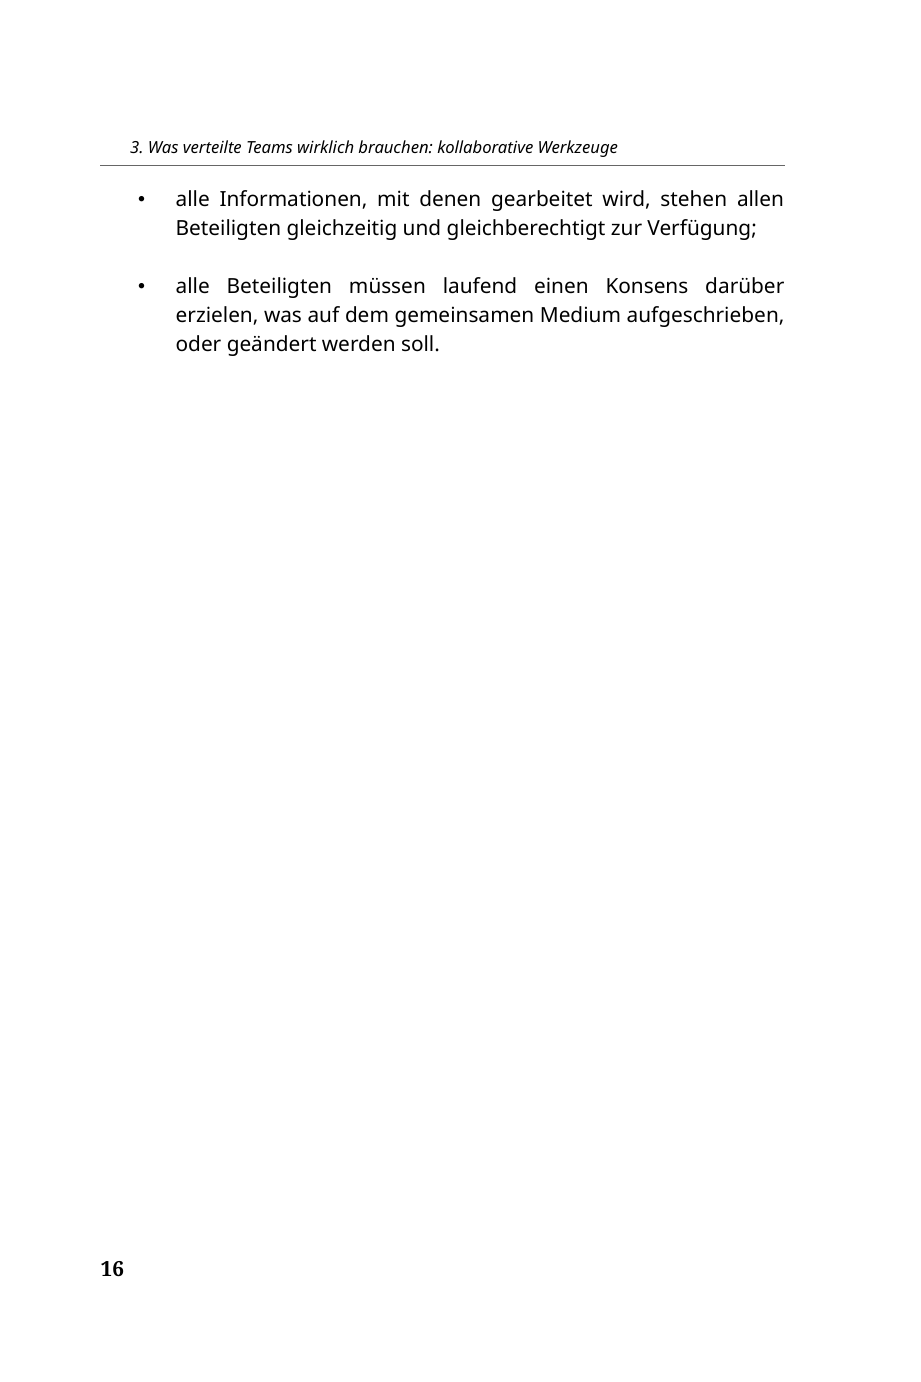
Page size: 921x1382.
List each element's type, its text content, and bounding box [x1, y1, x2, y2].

list alle Informationen, mit denen gearbeitet wird, stehen allen Beteiligten gleichzeitig und gleichberechtigt zur Verfügung; [138, 183, 785, 241]
list alle Beteiligten müssen laufend einen Konsens darüber erzielen, was auf dem gemeinsamen Medium aufgeschrieben, oder geändert werden soll. [138, 249, 785, 357]
